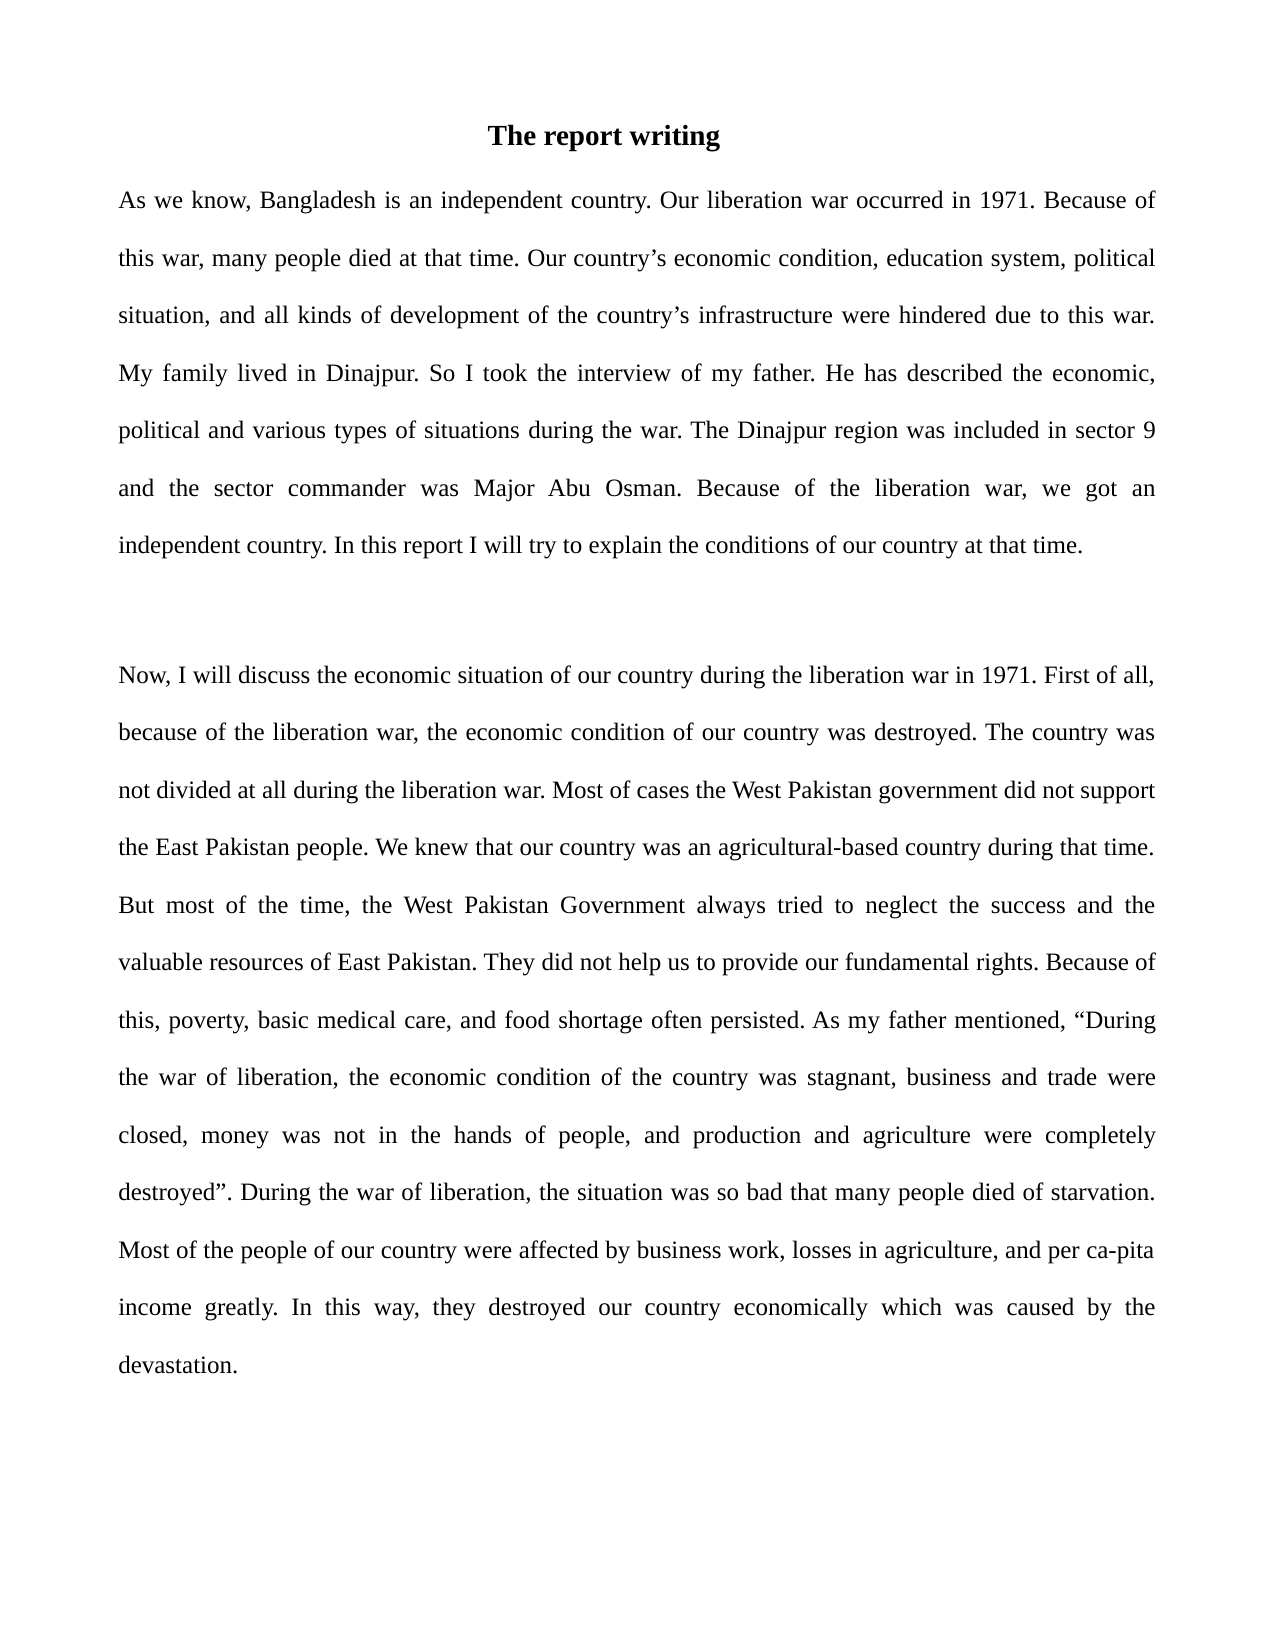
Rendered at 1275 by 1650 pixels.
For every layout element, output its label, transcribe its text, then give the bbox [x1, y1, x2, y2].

text As we know, Bangladesh is an independent country. Our liberation war occurred in 1971. Because of this war, many people died at that time. Our country’s economic condition, education system, political situation, and all kinds of development of the country’s infrastructure were hindered due to this war. My family lived in Dinajpur. So I took the interview of my father. He has described the economic, political and various types of situations during the war. The Dinajpur region was included in sector 9 and the sector commander was Major Abu Osman. Because of the liberation war, we got an independent country. In this report I will try to explain the conditions of our country at that time. [118, 185, 1157, 559]
text Now, I will discuss the economic situation of our country during the liberation war in 1971. First of all, because of the liberation war, the economic condition of our country was destroyed. The country was not divided at all during the liberation war. Most of cases the West Pakistan government did not support the East Pakistan people. We knew that our country was an agricultural-based country during that time. But most of the time, the West Pakistan Government always tried to neglect the success and the valuable resources of East Pakistan. They did not help us to provide our fundamental rights. Because of this, poverty, basic medical care, and food shortage often persisted. As my father mentioned, “During the war of liberation, the economic condition of the country was stagnant, business and trade were closed, money was not in the hands of people, and production and agriculture were completely destroyed”. During the war of liberation, the situation was so bad that many people died of starvation. Most of the people of our country were affected by business work, losses in agriculture, and per ca-pita income greatly. In this way, they destroyed our country economically which was caused by the devastation. [118, 660, 1157, 1378]
text The report writing [118, 118, 1157, 152]
